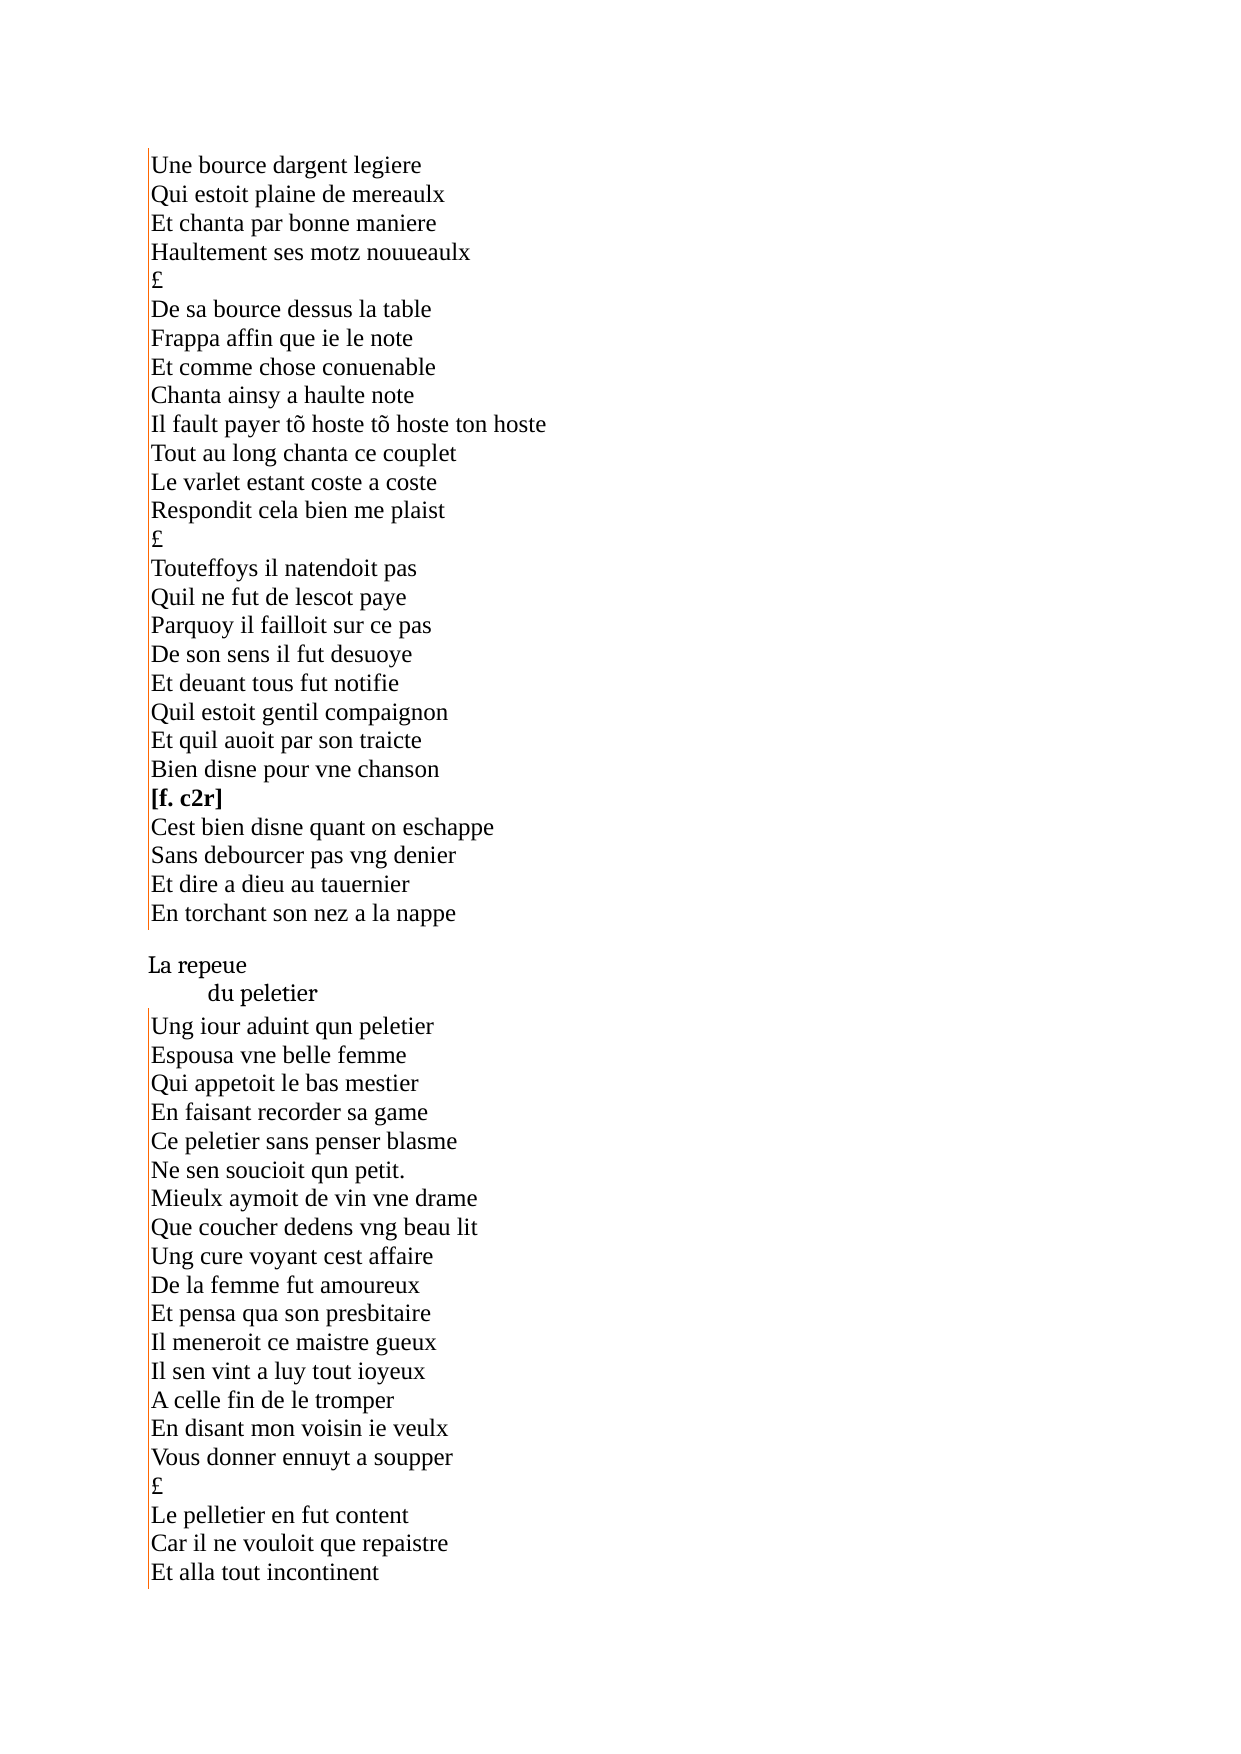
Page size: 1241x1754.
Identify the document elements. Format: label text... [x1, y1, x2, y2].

text Il fault payer tõ hoste tõ hoste ton hoste [149, 409, 1093, 438]
text De son sens il fut desuoye [149, 639, 1093, 668]
text De sa bource dessus la table [149, 294, 1093, 323]
text Tout au long chanta ce couplet [149, 438, 1093, 467]
text Et chanta par bonne maniere [149, 208, 1093, 237]
text Espousa vne belle femme [149, 1040, 1093, 1068]
text Bien disne pour vne chanson [149, 754, 1093, 783]
text Et deuant tous fut notifie [149, 668, 1093, 697]
text Haultement ses motz nouueaulx [149, 237, 1093, 266]
text Sans debourcer pas vng denier [149, 841, 1093, 869]
text £ [149, 1471, 1093, 1500]
text Il meneroit ce maistre gueux [149, 1327, 1093, 1356]
text De la femme fut amoureux [149, 1270, 1093, 1298]
text Une bource dargent legiere [149, 148, 1093, 179]
text Et comme chose conuenable [149, 352, 1093, 381]
text Parquoy il failloit sur ce pas [149, 611, 1093, 639]
text Et dire a dieu au tauernier [149, 869, 1093, 898]
text £ [149, 266, 1093, 294]
text Le pelletier en fut content [149, 1500, 1093, 1528]
text Respondit cela bien me plaist [149, 496, 1093, 524]
text Ce peletier sans penser blasme [149, 1126, 1093, 1155]
text Que coucher dedens vng beau lit [149, 1212, 1093, 1241]
text En torchant son nez a la nappe [149, 898, 1093, 930]
text Ung cure voyant cest affaire [149, 1241, 1093, 1270]
text Quil ne fut de lescot paye [149, 582, 1093, 611]
text [f. c2r] [149, 783, 1093, 812]
text Qui estoit plaine de mereaulx [149, 179, 1093, 208]
text Touteffoys il natendoit pas [149, 553, 1093, 582]
text Et alla tout incontinent [149, 1557, 1093, 1589]
text Ung iour aduint qun peletier [149, 1008, 1093, 1040]
text En faisant recorder sa game [149, 1097, 1093, 1126]
text En disant mon voisin ie veulx [149, 1413, 1093, 1442]
text Le varlet estant coste a coste [149, 467, 1093, 496]
text A celle fin de le tromper [149, 1385, 1093, 1413]
text Cest bien disne quant on eschappe [149, 812, 1093, 841]
text Ne sen soucioit qun petit. [149, 1155, 1093, 1183]
text Il sen vint a luy tout ioyeux [149, 1356, 1093, 1385]
text Qui appetoit le bas mestier [149, 1068, 1093, 1097]
text £ [149, 524, 1093, 553]
text Frappa affin que ie le note [149, 323, 1093, 352]
text Quil estoit gentil compaignon [149, 697, 1093, 726]
text Vous donner ennuyt a soupper [149, 1442, 1093, 1471]
text Et quil auoit par son traicte [149, 726, 1093, 754]
subtitle La repeue du peletier [148, 951, 1093, 1008]
text Et pensa qua son presbitaire [149, 1298, 1093, 1327]
text Mieulx aymoit de vin vne drame [149, 1183, 1093, 1212]
text Chanta ainsy a haulte note [149, 381, 1093, 409]
text Car il ne vouloit que repaistre [149, 1528, 1093, 1557]
